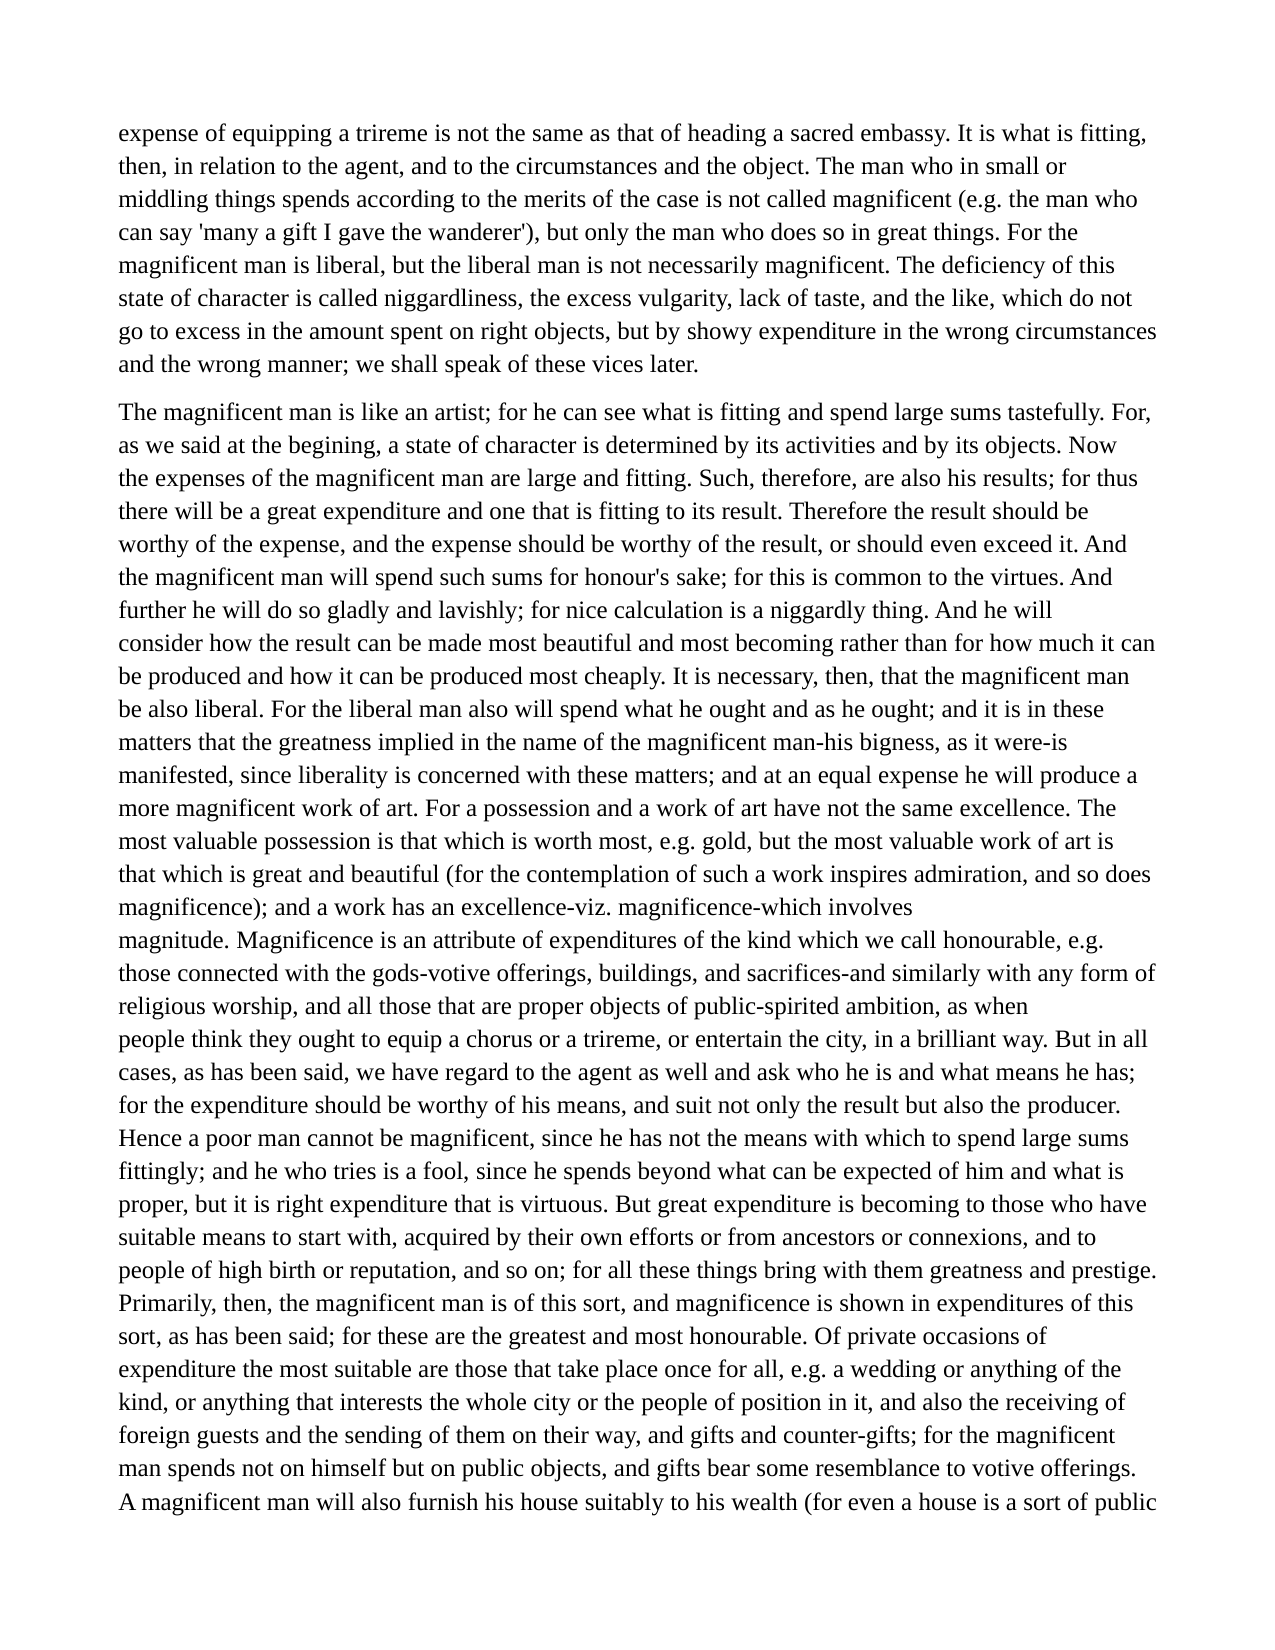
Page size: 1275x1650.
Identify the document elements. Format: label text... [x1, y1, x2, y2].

text The magnificent man is like an artist; for he can see what is fitting and spend large sums tastefully. For, as we said at the begining, a state of character is determined by its activities and by its objects. Now the expenses of the magnificent man are large and fitting. Such, therefore, are also his results; for thus there will be a great expenditure and one that is fitting to its result. Therefore the result should be worthy of the expense, and the expense should be worthy of the result, or should even exceed it. And the magnificent man will spend such sums for honour's sake; for this is common to the virtues. And further he will do so gladly and lavishly; for nice calculation is a niggardly thing. And he will consider how the result can be made most beautiful and most becoming rather than for how much it can be produced and how it can be produced most cheaply. It is necessary, then, that the magnificent man be also liberal. For the liberal man also will spend what he ought and as he ought; and it is in these matters that the greatness implied in the name of the magnificent man-his bigness, as it were-is manifested, since liberality is concerned with these matters; and at an equal expense he will produce a more magnificent work of art. For a possession and a work of art have not the same excellence. The most valuable possession is that which is worth most, e.g. gold, but the most valuable work of art is that which is great and beautiful (for the contemplation of such a work inspires admiration, and so does magnificence); and a work has an excellence-viz. magnificence-which involves magnitude. Magnificence is an attribute of expenditures of the kind which we call honourable, e.g. those connected with the gods-votive offerings, buildings, and sacrifices-and similarly with any form of religious worship, and all those that are proper objects of public-spirited ambition, as when people think they ought to equip a chorus or a trireme, or entertain the city, in a brilliant way. But in all cases, as has been said, we have regard to the agent as well and ask who he is and what means he has; for the expenditure should be worthy of his means, and suit not only the result but also the producer. Hence a poor man cannot be magnificent, since he has not the means with which to spend large sums fittingly; and he who tries is a fool, since he spends beyond what can be expected of him and what is proper, but it is right expenditure that is virtuous. But great expenditure is becoming to those who have suitable means to start with, acquired by their own efforts or from ancestors or connexions, and to people of high birth or reputation, and so on; for all these things bring with them greatness and prestige. Primarily, then, the magnificent man is of this sort, and magnificence is shown in expenditures of this sort, as has been said; for these are the greatest and most honourable. Of private occasions of expenditure the most suitable are those that take place once for all, e.g. a wedding or anything of the kind, or anything that interests the whole city or the people of position in it, and also the receiving of foreign guests and the sending of them on their way, and gifts and counter-gifts; for the magnificent man spends not on himself but on public objects, and gifts bear some resemblance to votive offerings. A magnificent man will also furnish his house suitably to his wealth (for even a house is a sort of public [118, 397, 1157, 1515]
text expense of equipping a trireme is not the same as that of heading a sacred embassy. It is what is fitting, then, in relation to the agent, and to the circumstances and the object. The man who in small or middling things spends according to the merits of the case is not called magnificent (e.g. the man who can say 'many a gift I gave the wanderer'), but only the man who does so in great things. For the magnificent man is liberal, but the liberal man is not necessarily magnificent. The deficiency of this state of character is called niggardliness, the excess vulgarity, lack of taste, and the like, which do not go to excess in the amount spent on right objects, but by showy expenditure in the wrong circumstances and the wrong manner; we shall speak of these vices later. [118, 118, 1157, 378]
